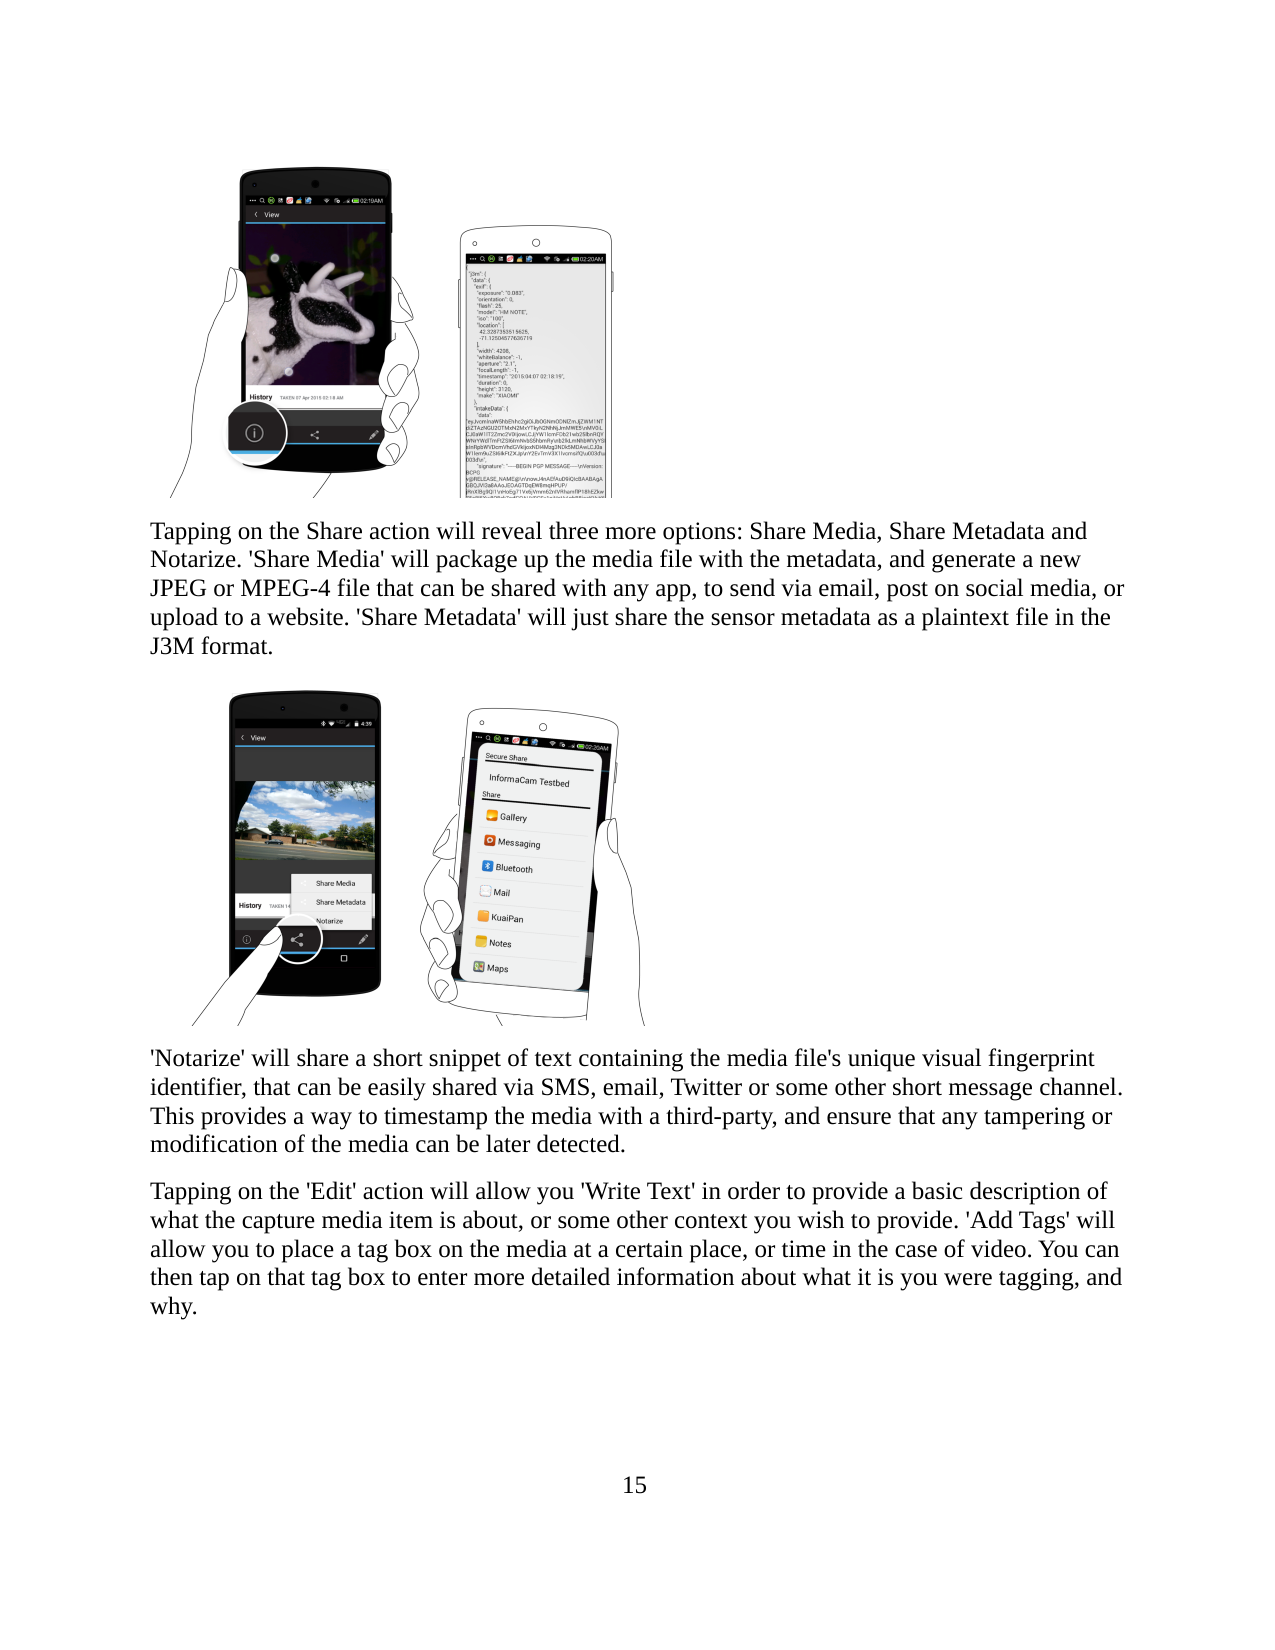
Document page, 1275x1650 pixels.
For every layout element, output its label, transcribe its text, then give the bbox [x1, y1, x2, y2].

picture [150, 677, 696, 1026]
text Tapping on the Share action will reveal three more options: Share Media, Share Metadata and Notarize. 'Share Media' will package up the media file with the metadata, and generate a new JPEG or MPEG-4 file that can be shared with any app, to send via email, post on social media, or upload to a website. 'Share Metadata' will just share the sensor metadata as a plaintext file in the J3M format. [150, 516, 1125, 659]
picture [150, 150, 696, 498]
text Tapping on the 'Edit' action will allow you 'Write Text' in order to provide a basic description of what the capture media item is about, or some other context you wish to provide. 'Add Tags' will allow you to place a tag box on the media at a certain place, or time in the case of video. You can then tap on that tag box to enter more detailed information about what it is you were tagging, and why. [150, 1176, 1125, 1320]
text 'Notarize' will share a short snippet of text containing the media file's unique visual fingerprint identifier, that can be easily shared via SMS, email, Twitter or some other short message channel. This provides a way to timestamp the media with a third-party, and ensure that any tampering or modification of the media can be later detected. [150, 1043, 1125, 1158]
